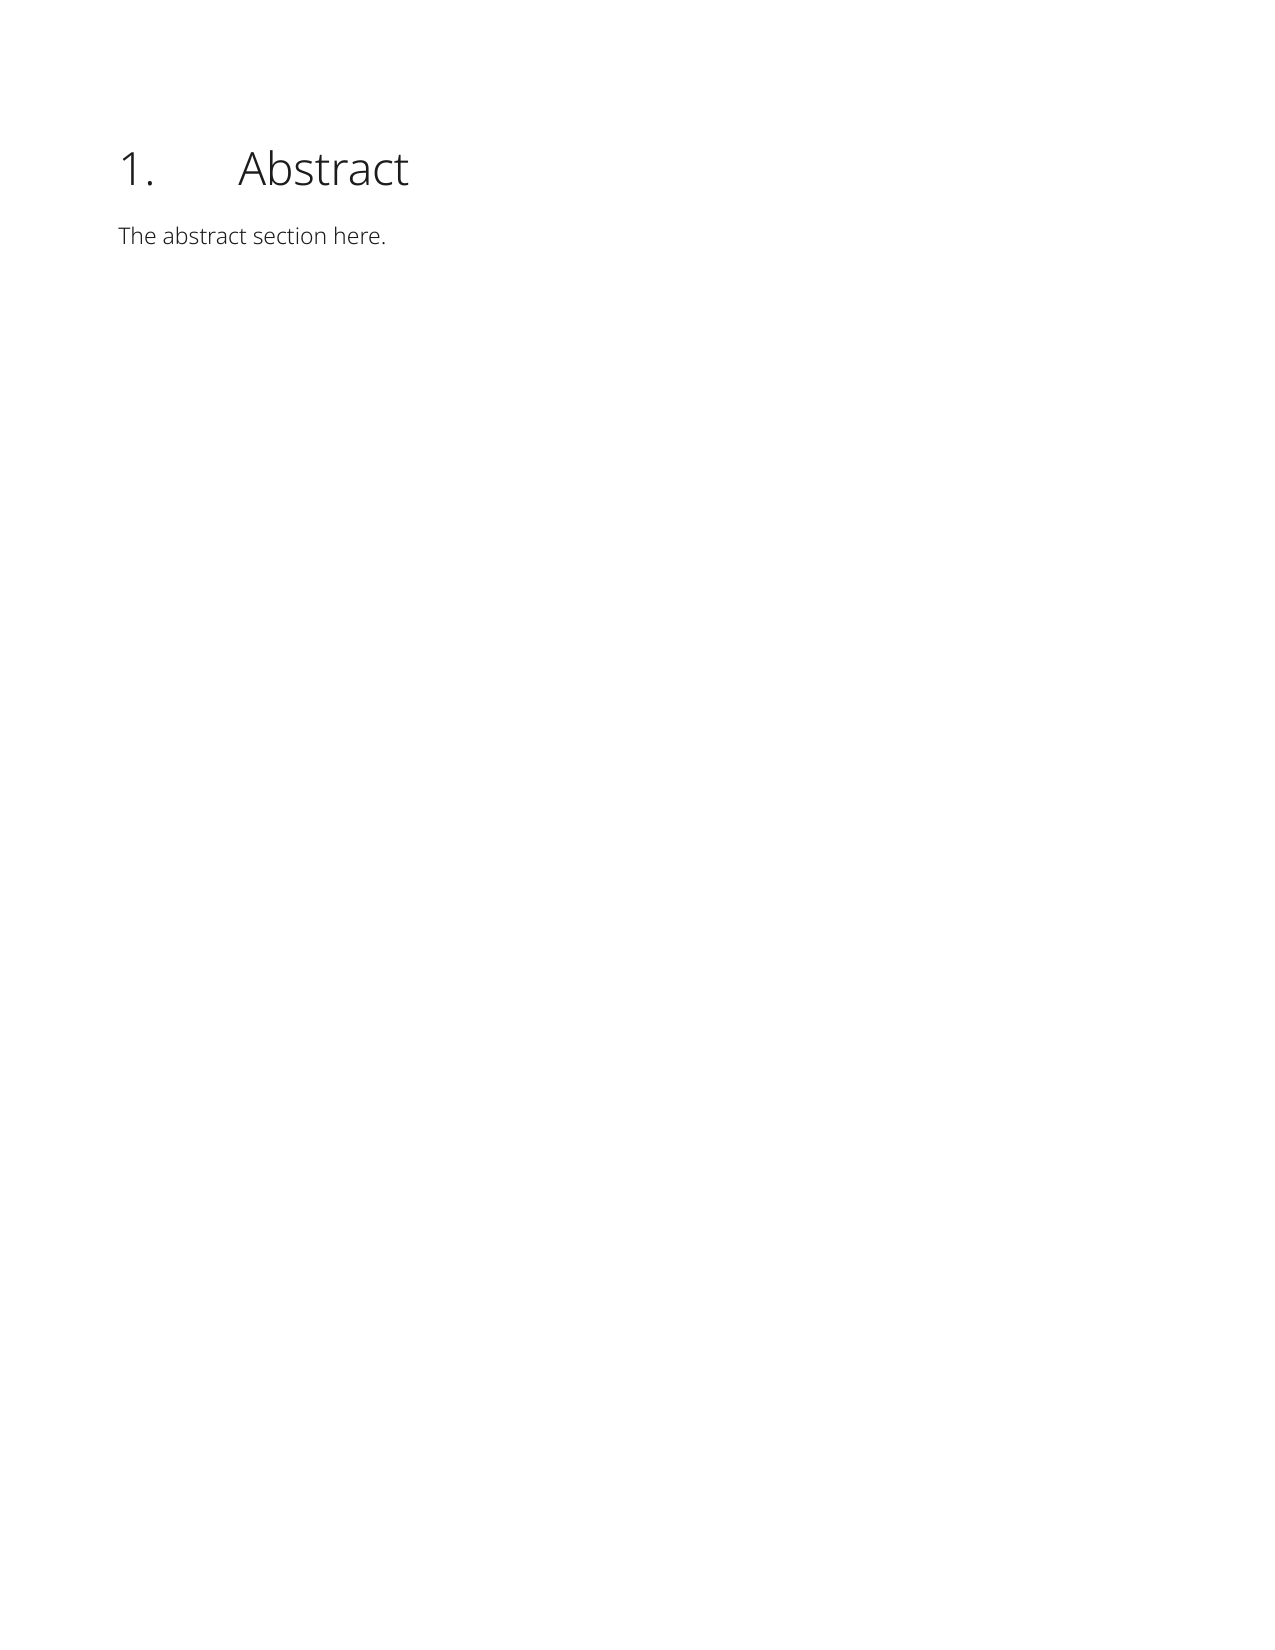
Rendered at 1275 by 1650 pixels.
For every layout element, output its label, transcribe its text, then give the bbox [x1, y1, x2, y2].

subtitle Abstract [118, 136, 1157, 198]
text The abstract section here. [118, 220, 1157, 251]
